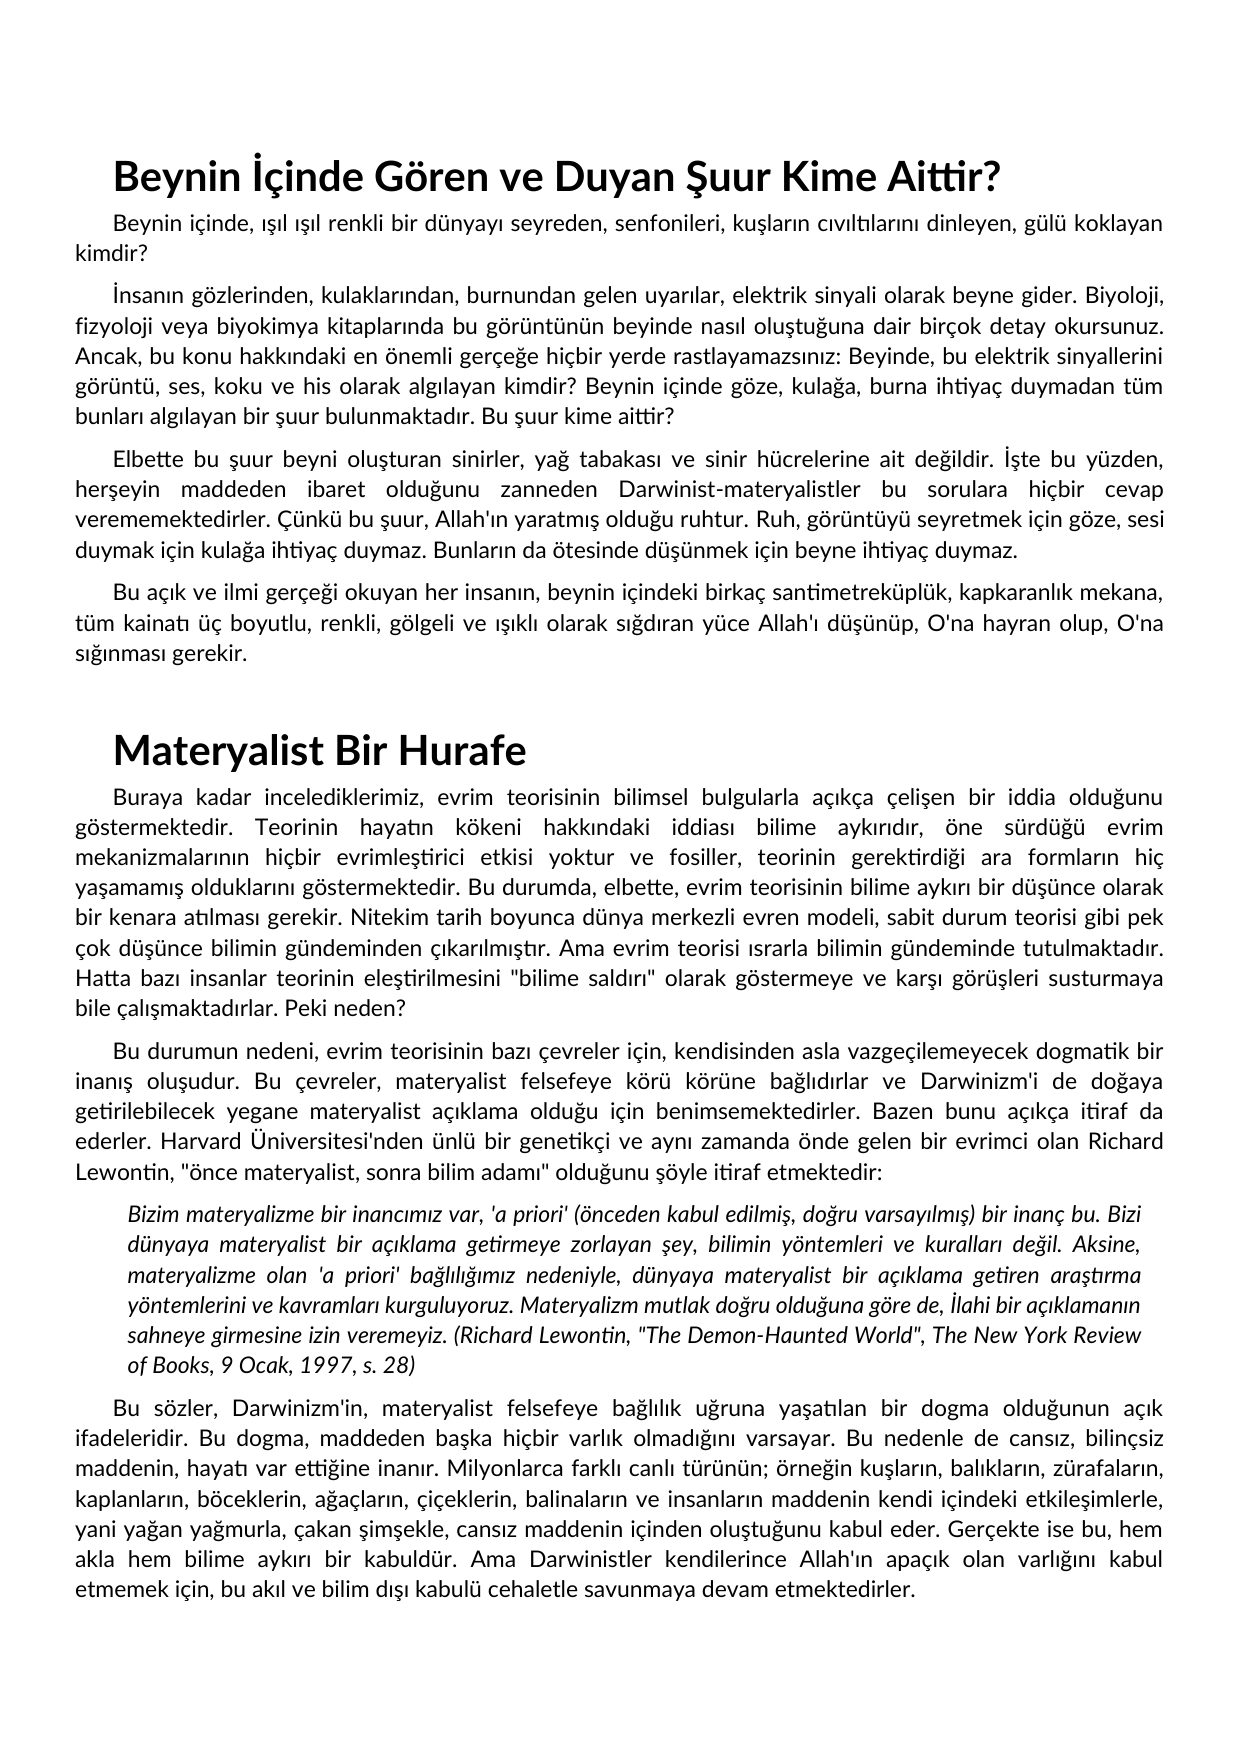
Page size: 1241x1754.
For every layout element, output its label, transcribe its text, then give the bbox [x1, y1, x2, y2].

text Bu sözler, Darwinizm'in, materyalist felsefeye bağlılık uğruna yaşatılan bir dogma olduğunun açık ifadeleridir. Bu dogma, maddeden başka hiçbir varlık olmadığını varsayar. Bu nedenle de cansız, bilinçsiz maddenin, hayatı var ettiğine inanır. Milyonlarca farklı canlı türünün; örneğin kuşların, balıkların, zürafaların, kaplanların, böceklerin, ağaçların, çiçeklerin, balinaların ve insanların maddenin kendi içindeki etkileşimlerle, yani yağan yağmurla, çakan şimşekle, cansız maddenin içinden oluştuğunu kabul eder. Gerçekte ise bu, hem akla hem bilime aykırı bir kabuldür. Ama Darwinistler kendilerince Allah'ın apaçık olan varlığını kabul etmemek için, bu akıl ve bilim dışı kabulü cehaletle savunmaya devam etmektedirler. [75, 1394, 1165, 1602]
text Beynin içinde, ışıl ışıl renkli bir dünyayı seyreden, senfonileri, kuşların cıvıltılarını dinleyen, gülü koklayan kimdir? [75, 208, 1165, 266]
subtitle Beynin İçinde Gören ve Duyan Şuur Kime Aittir? [112, 150, 1165, 200]
text İnsanın gözlerinden, kulaklarından, burnundan gelen uyarılar, elektrik sinyali olarak beyne gider. Biyoloji, fizyoloji veya biyokimya kitaplarında bu görüntünün beyinde nasıl oluştuğuna dair birçok detay okursunuz. Ancak, bu konu hakkındaki en önemli gerçeğe hiçbir yerde rastlayamazsınız: Beyinde, bu elektrik sinyallerini görüntü, ses, koku ve his olarak algılayan kimdir? Beynin içinde göze, kulağa, burna ihtiyaç duymadan tüm bunları algılayan bir şuur bulunmaktadır. Bu şuur kime aittir? [75, 281, 1165, 429]
text Buraya kadar incelediklerimiz, evrim teorisinin bilimsel bulgularla açıkça çelişen bir iddia olduğunu göstermektedir. Teorinin hayatın kökeni hakkındaki iddiası bilime aykırıdır, öne sürdüğü evrim mekanizmalarının hiçbir evrimleştirici etkisi yoktur ve fosiller, teorinin gerektirdiği ara formların hiç yaşamamış olduklarını göstermektedir. Bu durumda, elbette, evrim teorisinin bilime aykırı bir düşünce olarak bir kenara atılması gerekir. Nitekim tarih boyunca dünya merkezli evren modeli, sabit durum teorisi gibi pek çok düşünce bilimin gündeminden çıkarılmıştır. Ama evrim teorisi ısrarla bilimin gündeminde tutulmaktadır. Hatta bazı insanlar teorinin eleştirilmesini "bilime saldırı" olarak göstermeye ve karşı görüşleri susturmaya bile çalışmaktadırlar. Peki neden? [75, 782, 1165, 1021]
text Bizim materyalizme bir inancımız var, 'a priori' (önceden kabul edilmiş, doğru varsayılmış) bir inanç bu. Bizi dünyaya materyalist bir açıklama getirmeye zorlayan şey, bilimin yöntemleri ve kuralları değil. Aksine, materyalizme olan 'a priori' bağlılığımız nedeniyle, dünyaya materyalist bir açıklama getiren araştırma yöntemlerini ve kavramları kurguluyoruz. Materyalizm mutlak doğru olduğuna göre de, İlahi bir açıklamanın sahneye girmesine izin veremeyiz. (Richard Lewontin, "The Demon-Haunted World", The New York Review of Books, 9 Ocak, 1997, s. 28) [127, 1200, 1143, 1378]
text Elbette bu şuur beyni oluşturan sinirler, yağ tabakası ve sinir hücrelerine ait değildir. İşte bu yüzden, herşeyin maddeden ibaret olduğunu zanneden Darwinist-materyalistler bu sorulara hiçbir cevap verememektedirler. Çünkü bu şuur, Allah'ın yaratmış olduğu ruhtur. Ruh, görüntüyü seyretmek için göze, sesi duymak için kulağa ihtiyaç duymaz. Bunların da ötesinde düşünmek için beyne ihtiyaç duymaz. [75, 445, 1165, 563]
subtitle Materyalist Bir Hurafe [112, 724, 1165, 774]
text Bu durumun nedeni, evrim teorisinin bazı çevreler için, kendisinden asla vazgeçilemeyecek dogmatik bir inanış oluşudur. Bu çevreler, materyalist felsefeye körü körüne bağlıdırlar ve Darwinizm'i de doğaya getirilebilecek yegane materyalist açıklama olduğu için benimsemektedirler. Bazen bunu açıkça itiraf da ederler. Harvard Üniversitesi'nden ünlü bir genetikçi ve aynı zamanda önde gelen bir evrimci olan Richard Lewontin, "önce materyalist, sonra bilim adamı" olduğunu şöyle itiraf etmektedir: [75, 1036, 1165, 1185]
text Bu açık ve ilmi gerçeği okuyan her insanın, beynin içindeki birkaç santimetreküplük, kapkaranlık mekana, tüm kainatı üç boyutlu, renkli, gölgeli ve ışıklı olarak sığdıran yüce Allah'ı düşünüp, O'na hayran olup, O'na sığınması gerekir. [75, 578, 1165, 666]
